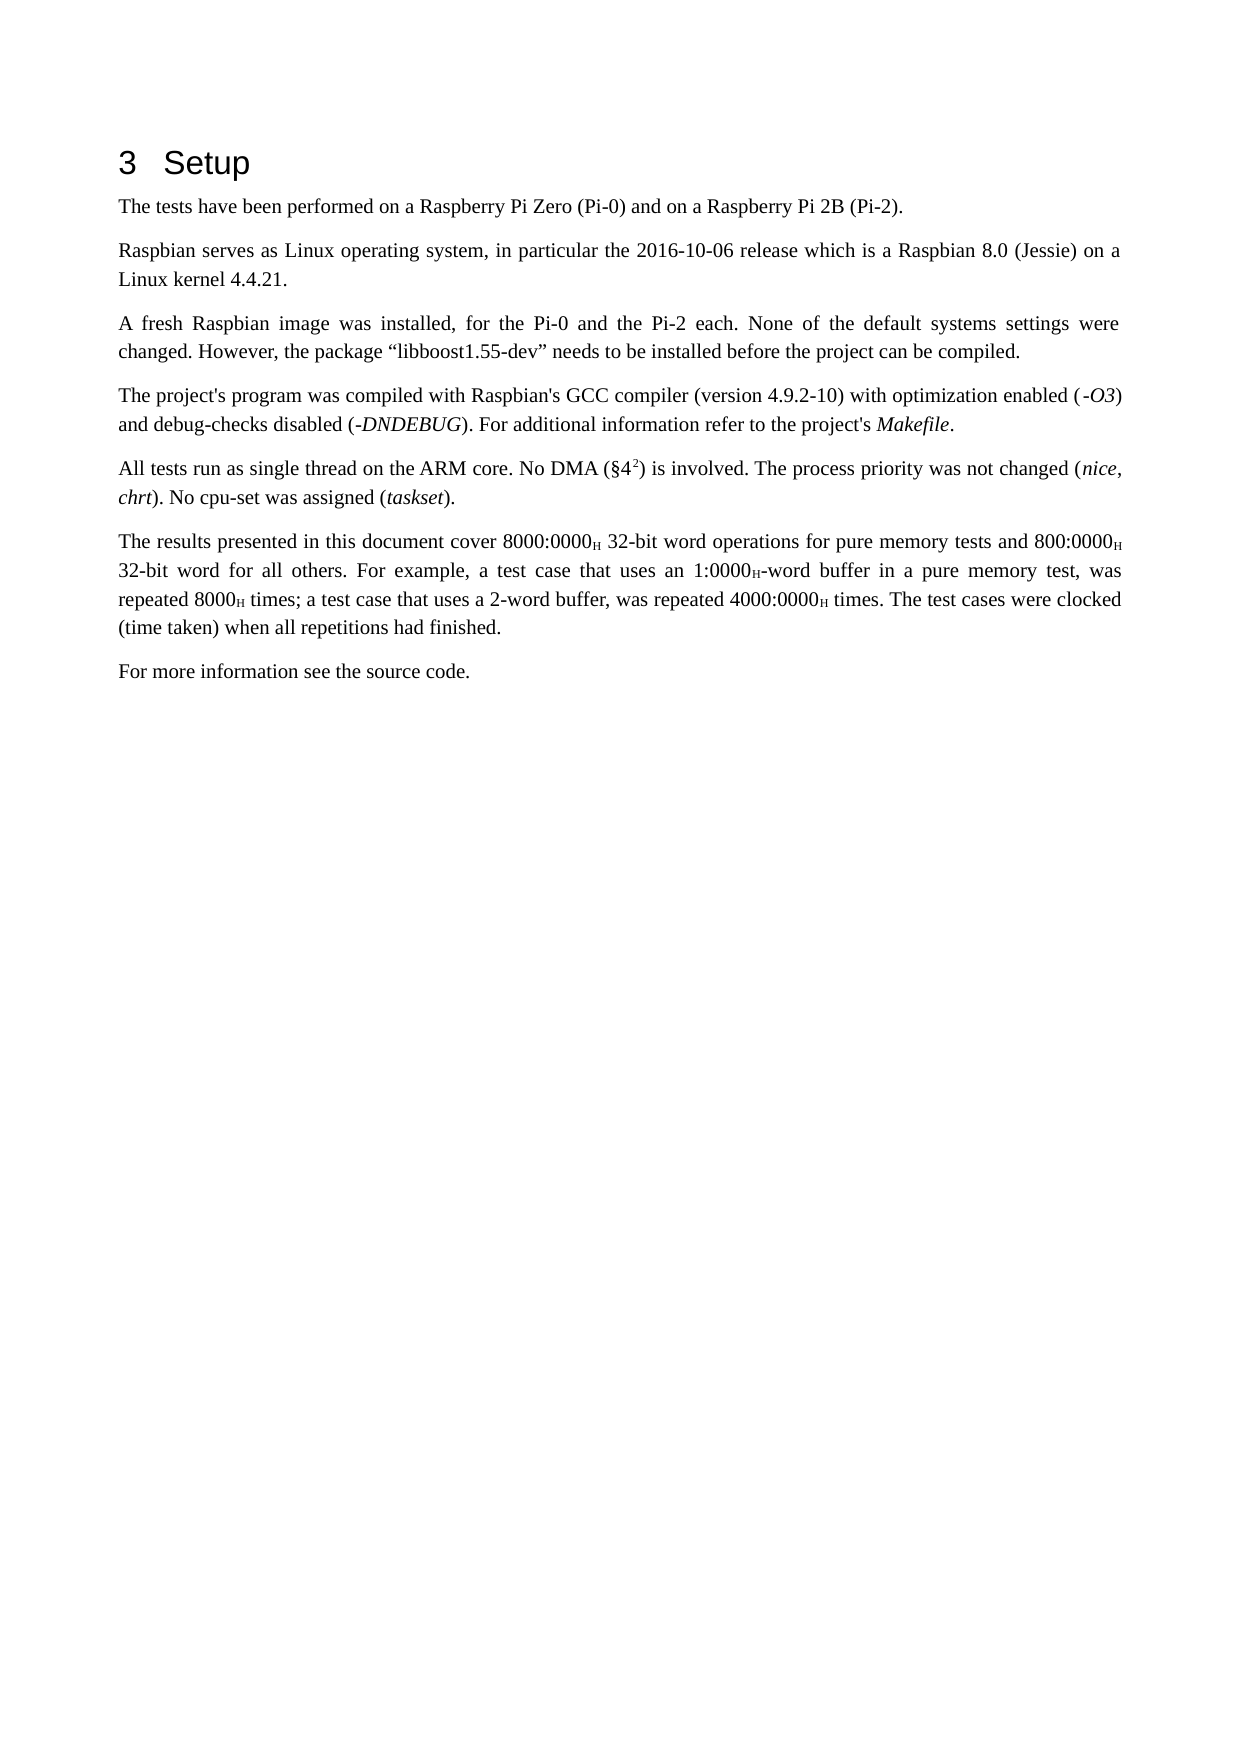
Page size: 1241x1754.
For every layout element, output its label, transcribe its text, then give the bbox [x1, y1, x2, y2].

text Raspbian serves as Linux operating system, in particular the 2016-10-06 release which is a Raspbian 8.0 (Jessie) on a Linux kernel 4.4.21. [118, 238, 1122, 291]
text The project's program was compiled with Raspbian's GCC compiler (version 4.9.2-10) with optimization enabled (-O3) and debug-checks disabled (-DNDEBUG). For additional information refer to the project's Makefile. [118, 383, 1122, 436]
subtitle Setup [118, 143, 1122, 182]
text For more information see the source code. [118, 659, 1122, 683]
text A fresh Raspbian image was installed, for the Pi-0 and the Pi-2 each. None of the default systems settings were changed. However, the package “libboost1.55-dev” needs to be installed before the project can be compiled. [118, 311, 1122, 363]
text All tests run as single thread on the ARM core. No DMA (§42) is involved. The process priority was not changed (nice, chrt). No cpu-set was assigned (taskset). [118, 456, 1122, 509]
text The tests have been performed on a Raspberry Pi Zero (Pi-0) and on a Raspberry Pi 2B (Pi-2). [118, 194, 1122, 218]
text The results presented in this document cover 8000:0000H 32-bit word operations for pure memory tests and 800:0000H 32-bit word for all others. For example, a test case that uses an 1:0000H-word buffer in a pure memory test, was repeated 8000H times; a test case that uses a 2-word buffer, was repeated 4000:0000H times. The test cases were clocked (time taken) when all repetitions had finished. [118, 529, 1122, 639]
